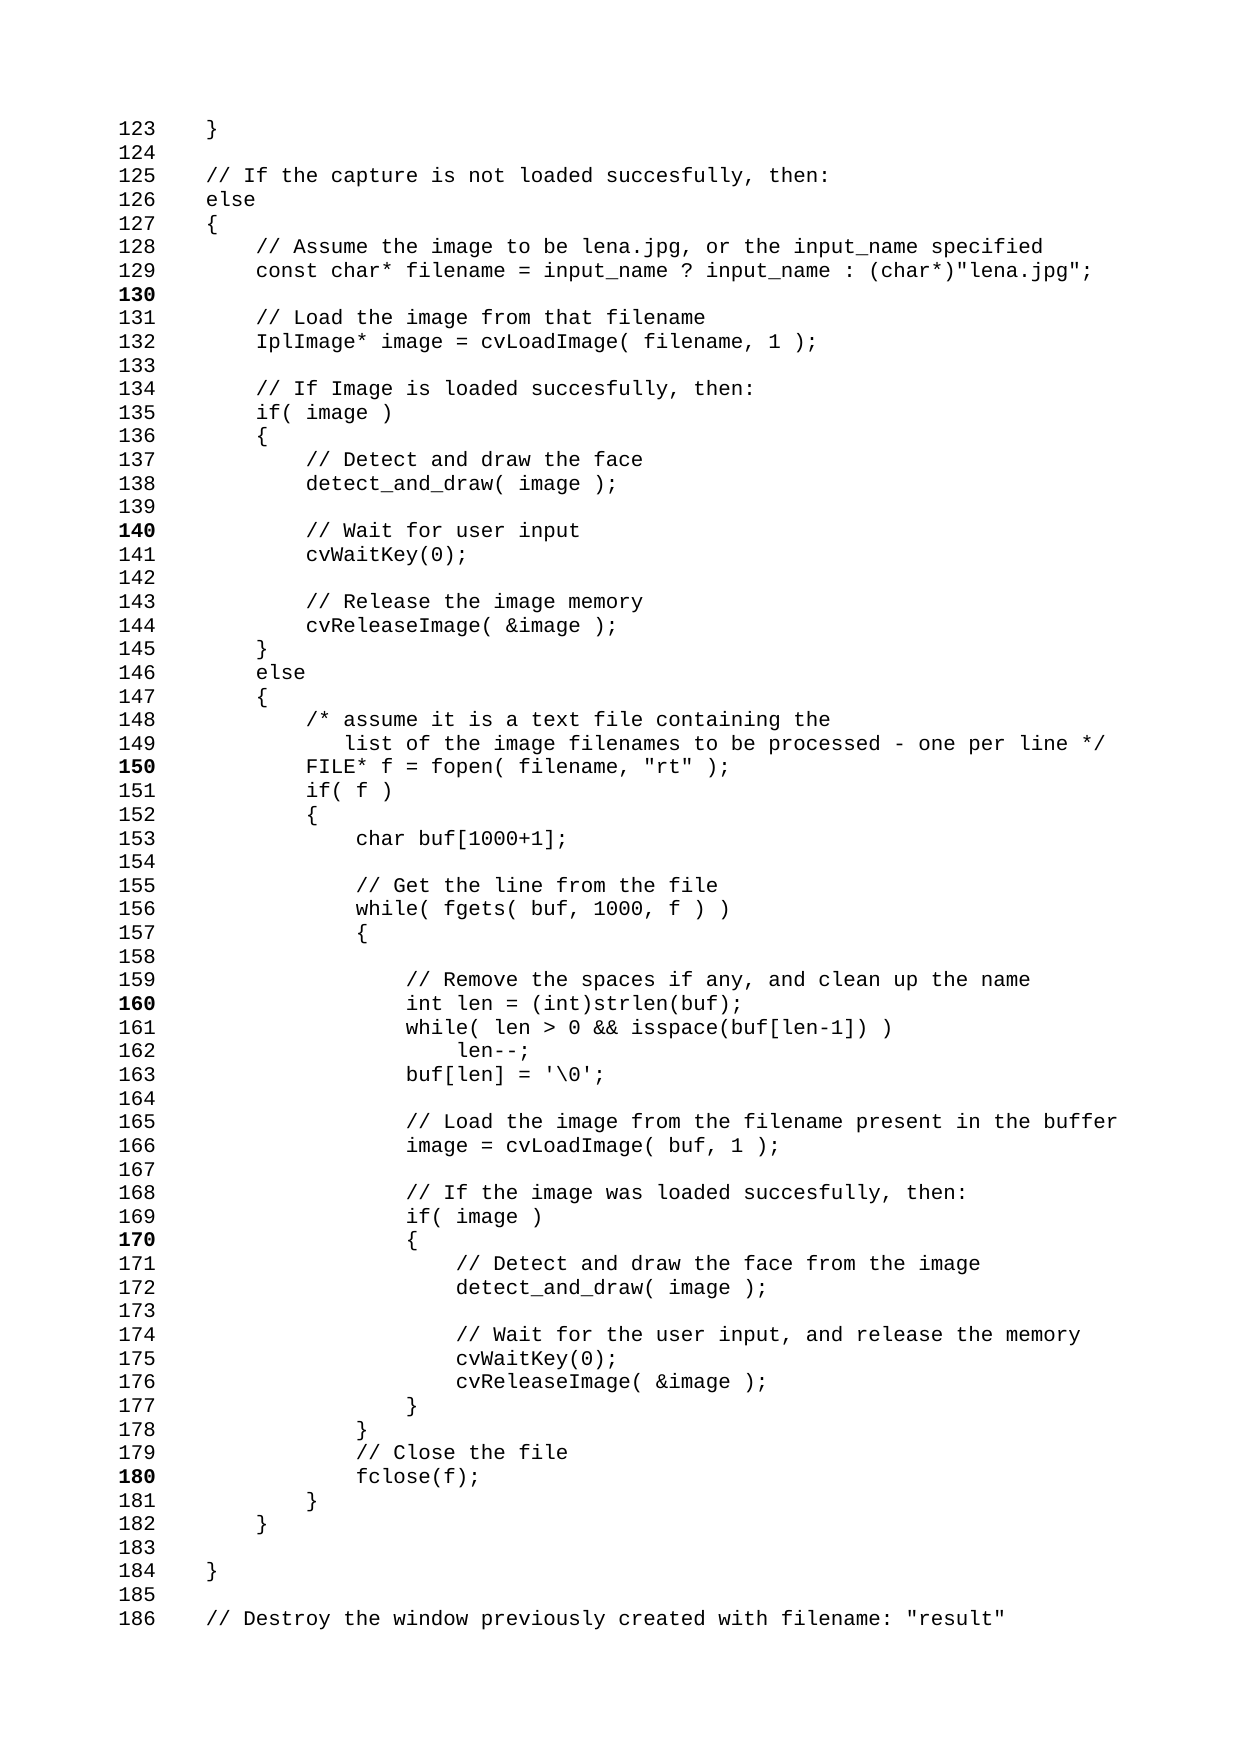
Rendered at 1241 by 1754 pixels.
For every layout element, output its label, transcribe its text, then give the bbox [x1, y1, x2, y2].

text 136 { [118, 426, 1122, 449]
text 184 } [118, 1561, 1122, 1584]
text 174 // Wait for the user input, and release the memory [118, 1324, 1122, 1348]
text 164 [118, 1088, 1122, 1111]
text 123 } [118, 118, 1122, 142]
text 159 // Remove the spaces if any, and clean up the name [118, 969, 1122, 993]
text 157 { [118, 922, 1122, 946]
text 151 if( f ) [118, 780, 1122, 804]
text 135 if( image ) [118, 402, 1122, 426]
text 137 // Detect and draw the face [118, 449, 1122, 473]
text 124 [118, 142, 1122, 165]
text 161 while( len > 0 && isspace(buf[len-1]) ) [118, 1017, 1122, 1040]
text 152 { [118, 804, 1122, 827]
text 169 if( image ) [118, 1206, 1122, 1229]
text 138 detect_and_draw( image ); [118, 473, 1122, 496]
text 129 const char* filename = input_name ? input_name : (char*)"lena.jpg"; [118, 260, 1122, 284]
text 175 cvWaitKey(0); [118, 1348, 1122, 1371]
text 162 len--; [118, 1040, 1122, 1064]
text 167 [118, 1158, 1122, 1182]
text 178 } [118, 1419, 1122, 1442]
text 130 [118, 284, 1122, 307]
text 180 fclose(f); [118, 1466, 1122, 1489]
text 142 [118, 567, 1122, 591]
text 126 else [118, 189, 1122, 213]
text 144 cvReleaseImage( &image ); [118, 615, 1122, 638]
text 148 /* assume it is a text file containing the [118, 709, 1122, 733]
text 173 [118, 1300, 1122, 1324]
text 155 // Get the line from the file [118, 875, 1122, 898]
text 170 { [118, 1229, 1122, 1253]
text 149 list of the image filenames to be processed - one per line */ [118, 733, 1122, 757]
text 131 // Load the image from that filename [118, 307, 1122, 331]
text 165 // Load the image from the filename present in the buffer [118, 1111, 1122, 1135]
text 158 [118, 946, 1122, 969]
text 127 { [118, 213, 1122, 236]
text 139 [118, 496, 1122, 520]
text 146 else [118, 662, 1122, 686]
text 154 [118, 851, 1122, 875]
text 156 while( fgets( buf, 1000, f ) ) [118, 898, 1122, 922]
text 163 buf[len] = '\0'; [118, 1064, 1122, 1088]
text 176 cvReleaseImage( &image ); [118, 1371, 1122, 1395]
text 183 [118, 1537, 1122, 1561]
text 171 // Detect and draw the face from the image [118, 1253, 1122, 1277]
text 143 // Release the image memory [118, 591, 1122, 615]
text 182 } [118, 1513, 1122, 1537]
text 128 // Assume the image to be lena.jpg, or the input_name specified [118, 236, 1122, 260]
text 177 } [118, 1395, 1122, 1419]
text 145 } [118, 638, 1122, 662]
text 134 // If Image is loaded succesfully, then: [118, 378, 1122, 402]
text 150 FILE* f = fopen( filename, "rt" ); [118, 757, 1122, 780]
text 132 IplImage* image = cvLoadImage( filename, 1 ); [118, 331, 1122, 354]
text 153 char buf[1000+1]; [118, 827, 1122, 851]
text 125 // If the capture is not loaded succesfully, then: [118, 165, 1122, 189]
text 140 // Wait for user input [118, 520, 1122, 544]
text 160 int len = (int)strlen(buf); [118, 993, 1122, 1017]
text 168 // If the image was loaded succesfully, then: [118, 1182, 1122, 1206]
text 181 } [118, 1489, 1122, 1513]
text 179 // Close the file [118, 1442, 1122, 1466]
text 166 image = cvLoadImage( buf, 1 ); [118, 1135, 1122, 1158]
text 133 [118, 354, 1122, 378]
text 141 cvWaitKey(0); [118, 544, 1122, 567]
text 172 detect_and_draw( image ); [118, 1277, 1122, 1300]
text 186 // Destroy the window previously created with filename: "result" [118, 1608, 1122, 1631]
text 147 { [118, 686, 1122, 709]
text 185 [118, 1584, 1122, 1608]
